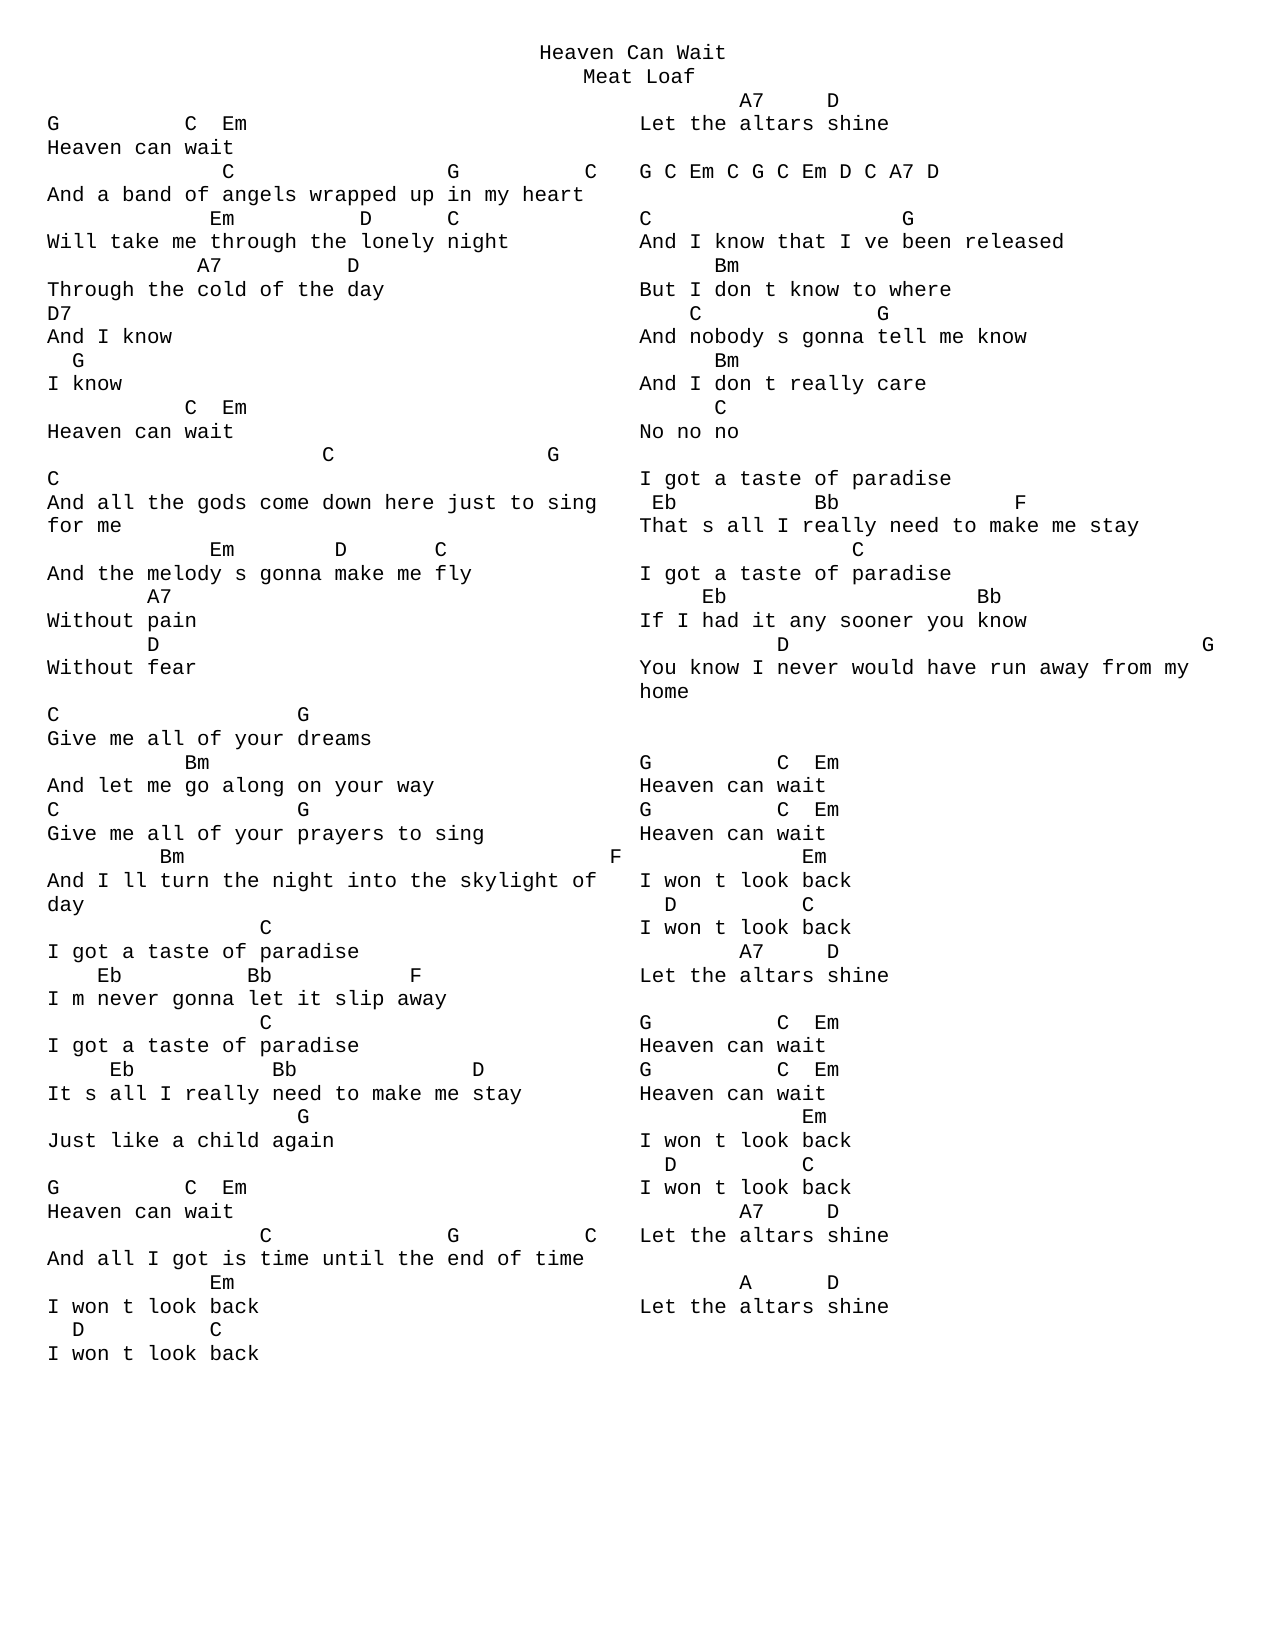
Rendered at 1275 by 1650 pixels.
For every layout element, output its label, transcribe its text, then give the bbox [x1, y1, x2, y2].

text Give me all of your dreams [47, 728, 639, 752]
text Just like a child again [47, 1130, 639, 1154]
text Heaven can wait [639, 1083, 1231, 1106]
text No no no [639, 421, 1231, 444]
text G C Em [639, 1012, 1231, 1036]
text Heaven can wait [639, 775, 1231, 799]
text C [47, 917, 639, 941]
text Let the altars shine [639, 113, 1231, 137]
text That s all I really need to make me stay [639, 515, 1231, 539]
text A7 D [639, 941, 1231, 964]
text Let the altars shine [639, 1296, 1231, 1319]
text Em D C [47, 208, 639, 232]
text I know [47, 373, 639, 397]
text Heaven can wait [47, 421, 639, 444]
text C G [639, 302, 1231, 326]
text Em [639, 1106, 1231, 1130]
text D C [639, 1154, 1231, 1177]
text C [639, 397, 1231, 421]
text A D [639, 1272, 1231, 1296]
text I got a taste of paradise [639, 468, 1231, 492]
text D7 [47, 302, 639, 326]
text And the melody s gonna make me fly [47, 563, 639, 586]
text Eb Bb D [47, 1059, 639, 1083]
text And I don t really care [639, 373, 1231, 397]
text And I know that I ve been released [639, 232, 1231, 255]
text Meat Loaf [47, 66, 1231, 90]
text G C Em [47, 113, 639, 137]
text D C [639, 894, 1231, 917]
text Em [639, 846, 1231, 870]
text C G [639, 208, 1231, 232]
text C Em [47, 397, 639, 421]
text And a band of angels wrapped up in my heart [47, 184, 639, 208]
text Em [47, 1272, 639, 1296]
text D [47, 633, 639, 657]
text I won t look back [47, 1343, 639, 1367]
text C G [47, 704, 639, 728]
text G C Em [639, 752, 1231, 775]
text Heaven Can Wait [47, 42, 1231, 66]
text Give me all of your prayers to sing [47, 823, 639, 846]
text Through the cold of the day [47, 279, 639, 302]
text Heaven can wait [47, 137, 639, 161]
text G C Em [47, 1177, 639, 1201]
text A7 D [47, 255, 639, 279]
text C G C [47, 1225, 639, 1248]
text I got a taste of paradise [47, 941, 639, 964]
text G [47, 1106, 639, 1130]
text Let the altars shine [639, 1225, 1231, 1248]
text G C Em [639, 1059, 1231, 1083]
text I won t look back [639, 917, 1231, 941]
text And I ll turn the night into the skylight of day [47, 870, 639, 917]
text Heaven can wait [639, 1036, 1231, 1059]
text Bm [639, 350, 1231, 373]
text You know I never would have run away from my home [639, 657, 1231, 704]
text C G C [47, 444, 639, 492]
text I won t look back [639, 870, 1231, 894]
text Without fear [47, 657, 639, 681]
text I got a taste of paradise [639, 563, 1231, 586]
text Em D C [47, 539, 639, 563]
text C [47, 1012, 639, 1036]
text G [47, 350, 639, 373]
text A7 [47, 586, 639, 610]
text If I had it any sooner you know [639, 610, 1231, 633]
text Bm [47, 752, 639, 775]
text C G C [47, 161, 639, 184]
text I won t look back [639, 1177, 1231, 1201]
text Eb Bb F [47, 964, 639, 988]
text Eb Bb F [639, 492, 1231, 515]
text I got a taste of paradise [47, 1036, 639, 1059]
text G C Em C G C Em D C A7 D [639, 161, 1231, 184]
text I won t look back [639, 1130, 1231, 1154]
text D C [47, 1319, 639, 1343]
text A7 D [639, 90, 1231, 113]
text But I don t know to where [639, 279, 1231, 302]
text And let me go along on your way [47, 775, 639, 799]
text Bm F [47, 846, 639, 870]
text Will take me through the lonely night [47, 232, 639, 255]
text And all I got is time until the end of time [47, 1248, 639, 1272]
text C G [47, 799, 639, 823]
text And I know [47, 326, 639, 350]
text A7 D [639, 1201, 1231, 1225]
text I won t look back [47, 1296, 639, 1319]
text C [639, 539, 1231, 563]
text Heaven can wait [47, 1201, 639, 1225]
text D G [639, 633, 1231, 657]
text I m never gonna let it slip away [47, 988, 639, 1012]
text And all the gods come down here just to sing for me [47, 492, 639, 539]
text Without pain [47, 610, 639, 633]
text G C Em [639, 799, 1231, 823]
text Bm [639, 255, 1231, 279]
text And nobody s gonna tell me know [639, 326, 1231, 350]
text Heaven can wait [639, 823, 1231, 846]
text It s all I really need to make me stay [47, 1083, 639, 1106]
text Eb Bb [639, 586, 1231, 610]
text Let the altars shine [639, 964, 1231, 988]
